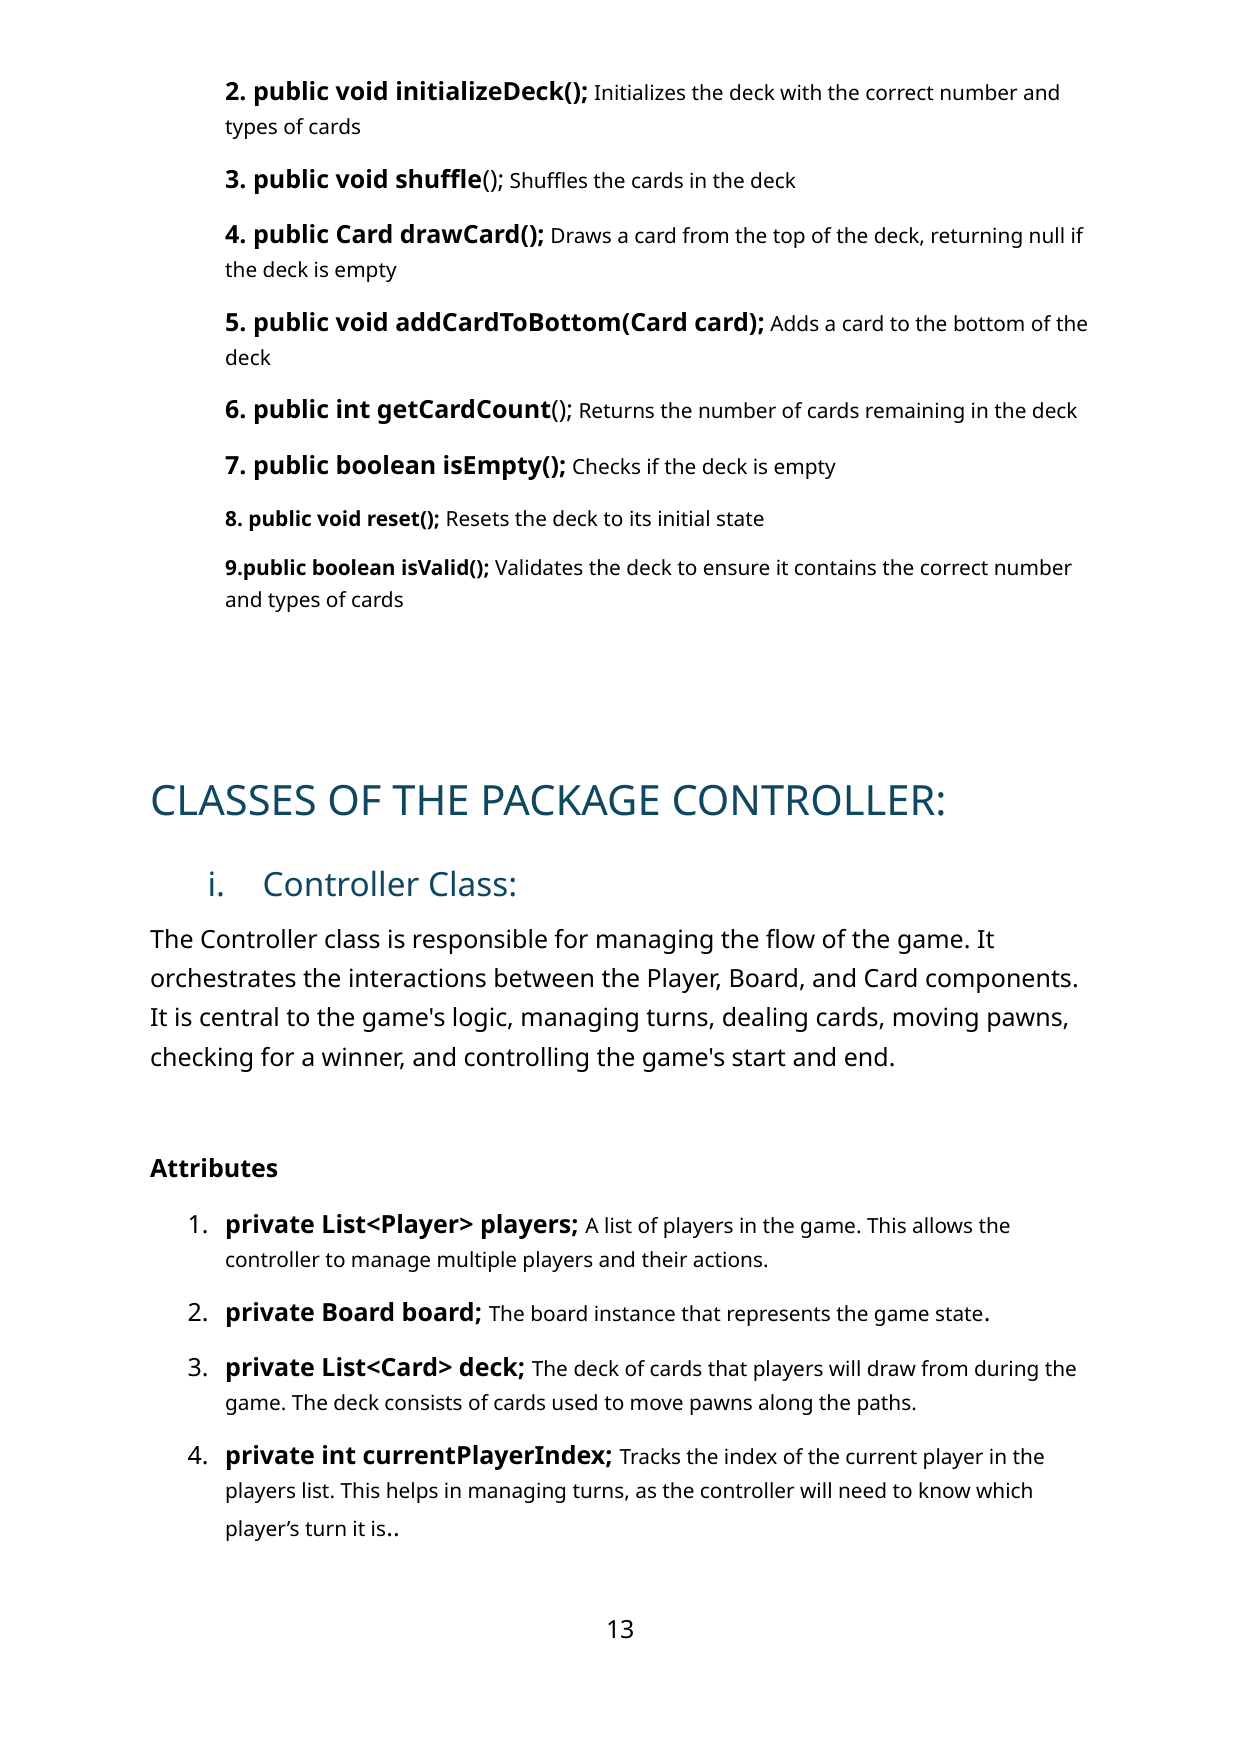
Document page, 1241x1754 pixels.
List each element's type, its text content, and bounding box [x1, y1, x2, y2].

text 7. public boolean isEmpty(); Checks if the deck is empty [225, 448, 1090, 482]
text 5. public void addCardToBottom(Card card); Adds a card to the bottom of the deck [225, 304, 1090, 371]
subtitle CLASSES OF THE PACKAGE CONTROLLER: [150, 771, 1090, 828]
subtitle Controller Class: [225, 861, 1090, 907]
list private List<Player> players; A list of players in the game. This allows the controller to manage multiple players and their actions. [187, 1207, 1090, 1273]
text 6. public int getCardCount(); Returns the number of cards remaining in the deck [225, 392, 1090, 426]
text 4. public Card drawCard(); Draws a card from the top of the deck, returning null if the deck is empty [225, 217, 1090, 284]
text 3. public void shuffle(); Shuffles the cards in the deck [225, 161, 1090, 195]
list private int currentPlayerIndex; Tracks the index of the current player in the players list. This helps in managing turns, as the controller will need to know which player’s turn it is.. [187, 1437, 1090, 1543]
text 8. public void reset(); Resets the deck to its initial state [225, 504, 1090, 532]
text 9.public boolean isValid(); Validates the deck to ensure it contains the correct number and types of cards [225, 553, 1090, 614]
text 2. public void initializeDeck(); Initializes the deck with the correct number and types of cards [225, 74, 1090, 140]
list private Board board; The board instance that represents the game state. [187, 1294, 1090, 1328]
list private List<Card> deck; The deck of cards that players will draw from during the game. The deck consists of cards used to move pawns along the paths. [187, 1350, 1090, 1417]
text The Controller class is responsible for managing the flow of the game. It orchestrates the interactions between the Player, Board, and Card components. It is central to the game's logic, managing turns, dealing cards, moving pawns, checking for a winner, and controlling the game's start and end. [150, 922, 1090, 1073]
text Attributes [150, 1151, 1090, 1185]
